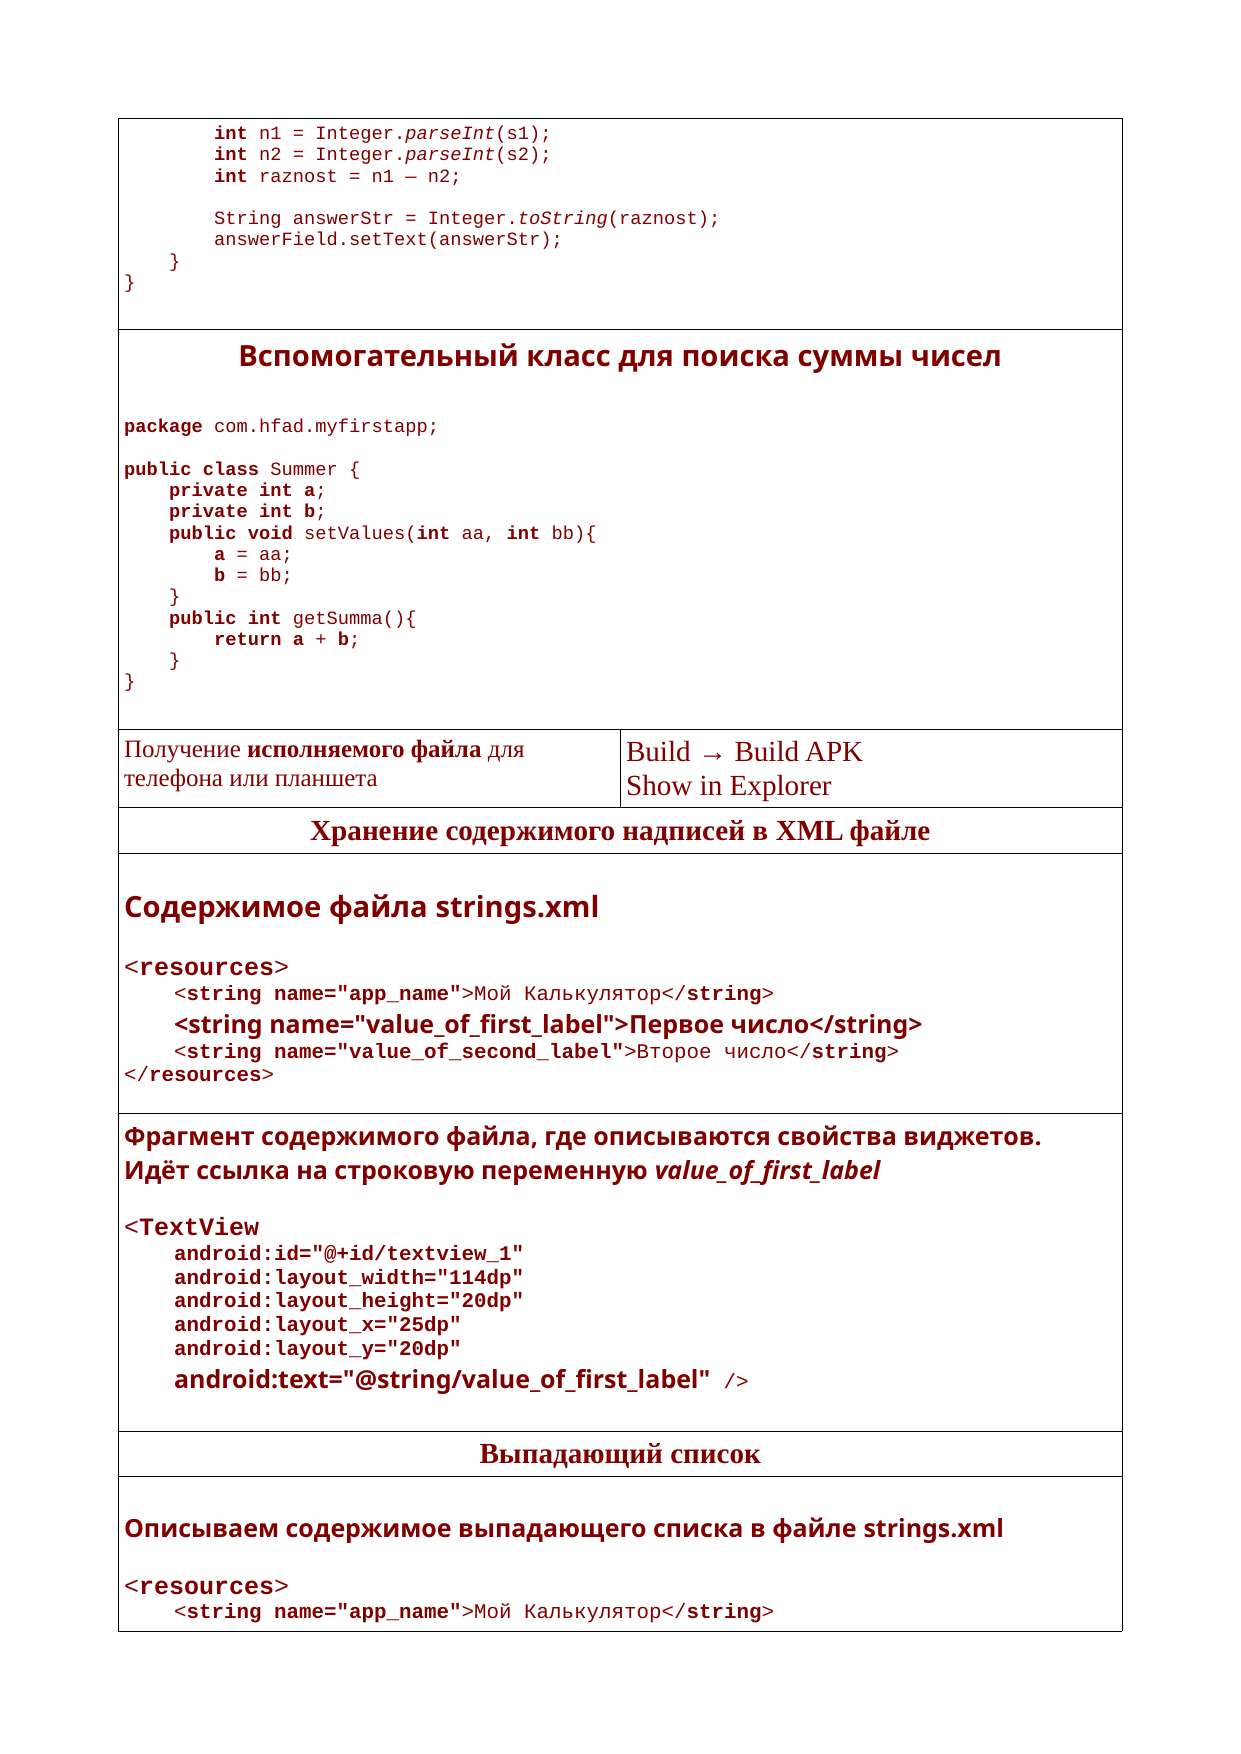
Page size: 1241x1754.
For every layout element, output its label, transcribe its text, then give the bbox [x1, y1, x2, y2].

table_cell Build → Build APK Show in Explorer [621, 730, 1122, 807]
table_cell Содержимое файла strings.xml <resources> <string name="app_name">Мой Калькулятор</string> <string name="value_of_first_label">Первое число</string> <string name="value_of_second_label">Второе число</string> </resources> [119, 854, 1122, 1113]
table_cell Фрагмент содержимого файла, где описываются свойства виджетов. Идёт ссылка на строковую переменную value_of_first_label <TextView android:id="@+id/textview_1" android:layout_width="114dp" android:layout_height="20dp" android:layout_x="25dp" android:layout_y="20dp" android:text="@string/value_of_first_label" /> [119, 1114, 1122, 1431]
table_cell Вспомогательный класс для поиска суммы чисел package com.hfad.myfirstapp; public class Summer { private int a; private int b; public void setValues(int aa, int bb){ a = aa; b = bb; } public int getSumma(){ return a + b; } } [119, 330, 1122, 729]
table_cell Хранение содержимого надписей в XML файле [119, 808, 1122, 852]
table_cell int n1 = Integer.parseInt(s1); int n2 = Integer.parseInt(s2); int raznost = n1 — n2; String answerStr = Integer.toString(raznost); answerField.setText(answerStr); } } [119, 119, 1122, 329]
table_cell Описываем содержимое выпадающего списка в файле strings.xml <resources> <string name="app_name">Мой Калькулятор</string> [119, 1477, 1122, 1631]
table_cell Получение исполняемого файла для телефона или планшета [119, 730, 620, 807]
table_cell Выпадающий список [119, 1432, 1122, 1476]
